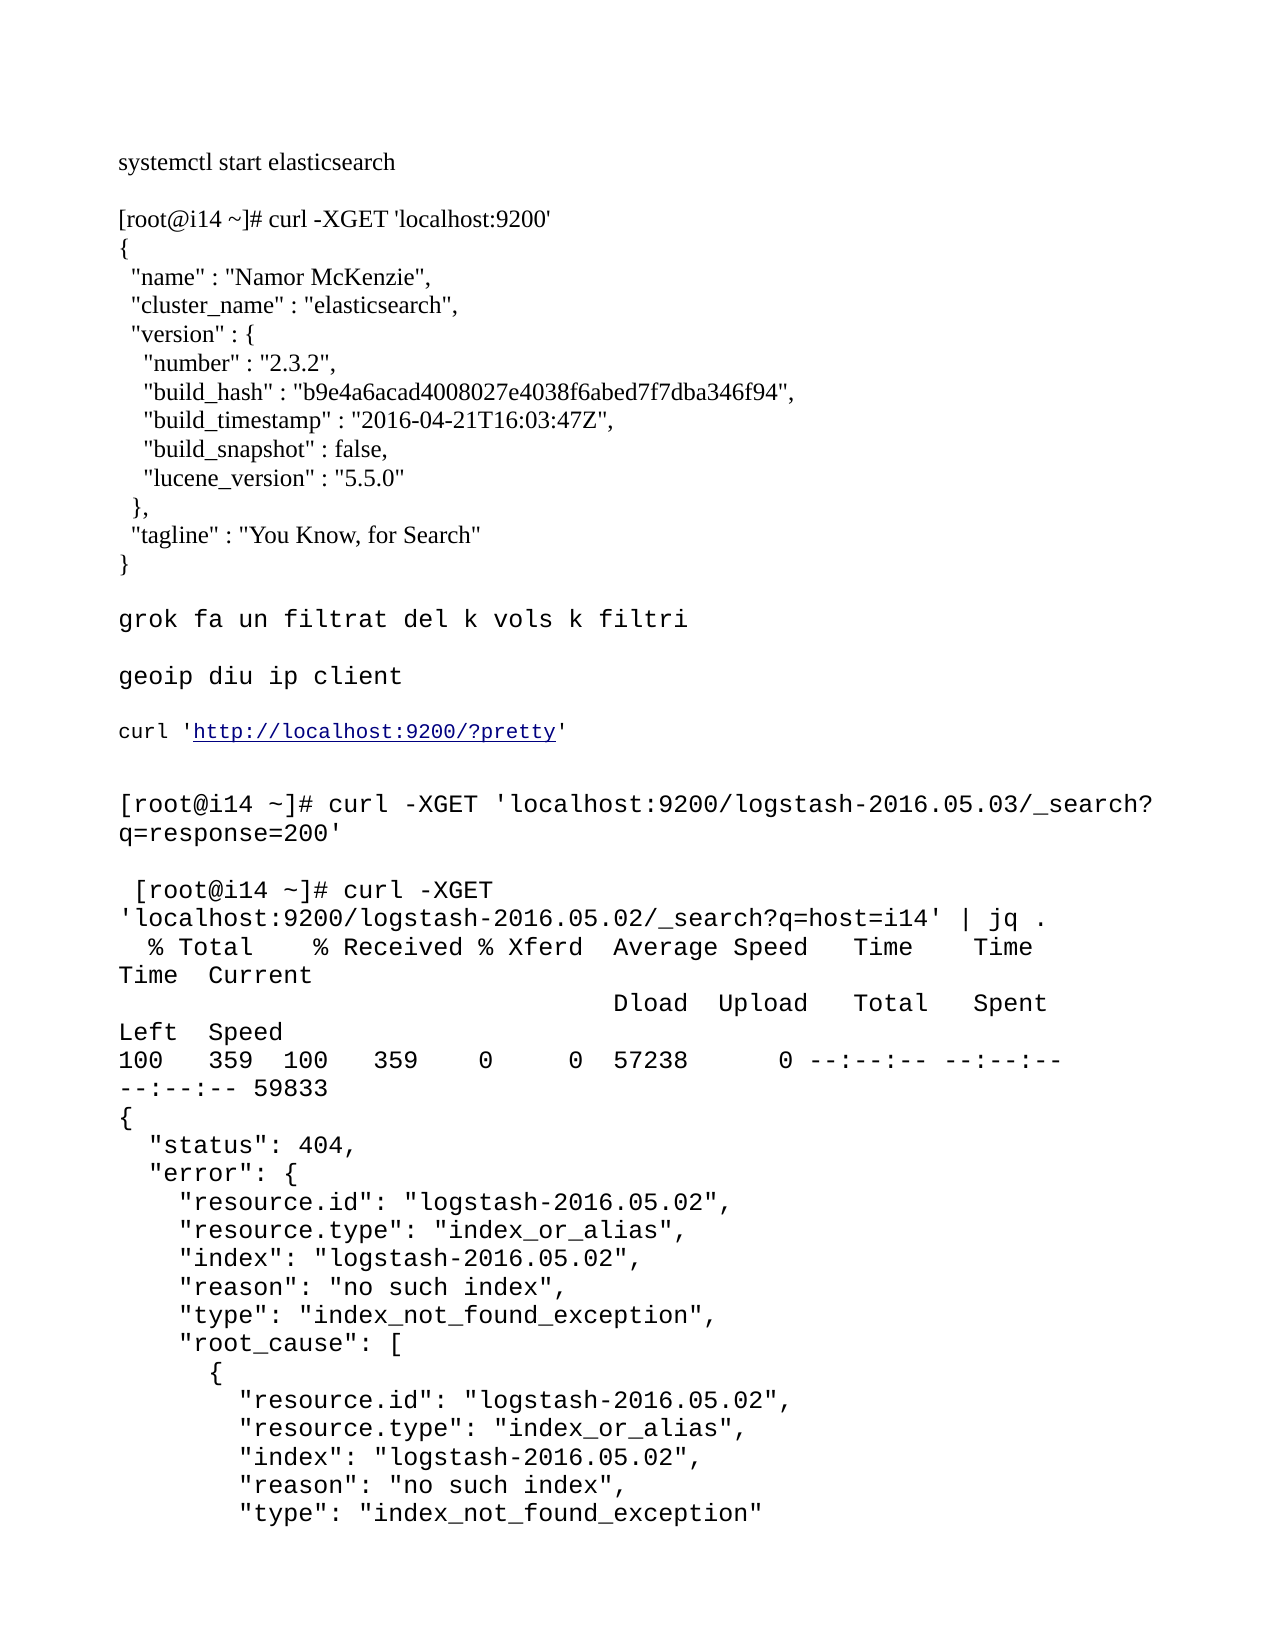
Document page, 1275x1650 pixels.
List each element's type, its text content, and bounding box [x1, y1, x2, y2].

text "number" : "2.3.2", [118, 348, 1157, 377]
text systemctl start elasticsearch [118, 147, 1157, 176]
text "resource.id": "logstash-2016.05.02", [118, 1387, 1157, 1416]
text 100 359 100 359 0 0 57238 0 --:--:-- --:--:-- --:--:-- 59833 [118, 1047, 1157, 1104]
text grok fa un filtrat del k vols k filtri [118, 607, 1157, 635]
text "build_hash" : "b9e4a6acad4008027e4038f6abed7f7dba346f94", [118, 377, 1157, 406]
text "reason": "no such index", [118, 1274, 1157, 1302]
text { [118, 1104, 1157, 1132]
text "type": "index_not_found_exception", [118, 1302, 1157, 1331]
text "status": 404, [118, 1132, 1157, 1161]
text { [118, 1359, 1157, 1387]
text "lucene_version" : "5.5.0" [118, 463, 1157, 492]
text "index": "logstash-2016.05.02", [118, 1444, 1157, 1472]
text % Total % Received % Xferd Average Speed Time Time Time Current [118, 934, 1157, 991]
text "build_timestamp" : "2016-04-21T16:03:47Z", [118, 406, 1157, 434]
text geoip diu ip client [118, 664, 1157, 692]
text }, [118, 492, 1157, 521]
text [root@i14 ~]# curl -XGET 'localhost:9200' [118, 204, 1157, 233]
text "resource.type": "index_or_alias", [118, 1217, 1157, 1246]
text "name" : "Namor McKenzie", [118, 262, 1157, 291]
text "resource.type": "index_or_alias", [118, 1416, 1157, 1444]
text { [118, 233, 1157, 262]
text curl 'http://localhost:9200/?pretty' [118, 721, 1157, 745]
text "cluster_name" : "elasticsearch", [118, 291, 1157, 319]
text "reason": "no such index", [118, 1472, 1157, 1501]
text } [118, 549, 1157, 578]
text "index": "logstash-2016.05.02", [118, 1246, 1157, 1274]
text "build_snapshot" : false, [118, 434, 1157, 463]
text Dload Upload Total Spent Left Speed [118, 991, 1157, 1047]
text "root_cause": [ [118, 1331, 1157, 1359]
text [root@i14 ~]# curl -XGET 'localhost:9200/logstash-2016.05.02/_search?q=host=i14' | jq . [118, 877, 1157, 934]
text "type": "index_not_found_exception" [118, 1501, 1157, 1529]
text "tagline" : "You Know, for Search" [118, 521, 1157, 549]
text "resource.id": "logstash-2016.05.02", [118, 1189, 1157, 1217]
text [root@i14 ~]# curl -XGET 'localhost:9200/logstash-2016.05.03/_search?q=response=200' [118, 792, 1157, 849]
text "error": { [118, 1161, 1157, 1189]
text "version" : { [118, 319, 1157, 348]
